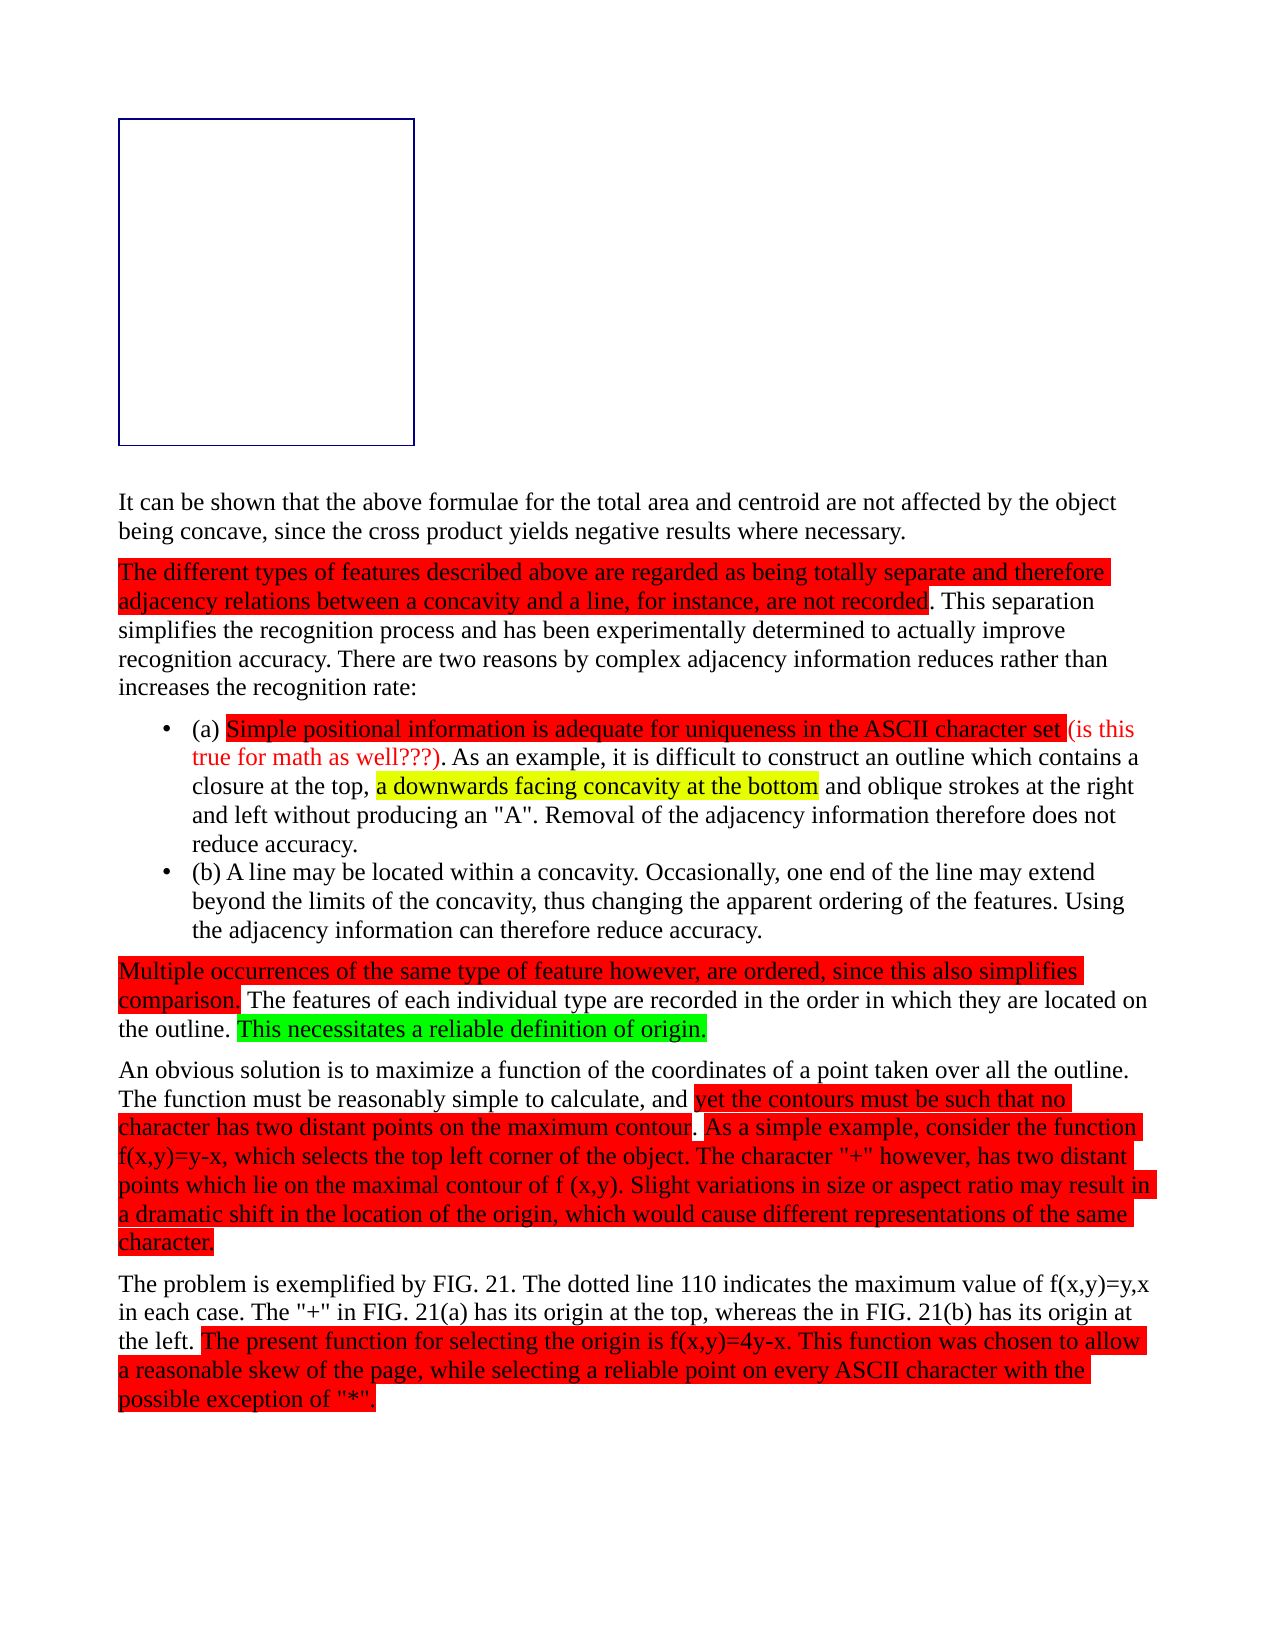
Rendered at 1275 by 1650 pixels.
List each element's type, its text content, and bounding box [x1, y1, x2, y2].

text It can be shown that the above formulae for the total area and centroid are not affected by the object being concave, since the cross product yields negative results where necessary. [118, 487, 1157, 545]
text Multiple occurrences of the same type of feature however, are ordered, since this also simplifies comparison. The features of each individual type are recorded in the order in which they are located on the outline. This necessitates a reliable definition of origin. [118, 956, 1157, 1042]
text The problem is exemplified by FIG. 21. The dotted line 110 indicates the maximum value of f(x,y)=y,x in each case. The "+" in FIG. 21(a) has its origin at the top, whereas the in FIG. 21(b) has its origin at the left. The present function for selecting the origin is f(x,y)=4y-x. This function was chosen to allow a reasonable skew of the page, while selecting a reliable point on every ASCII character with the possible exception of "*". [118, 1269, 1157, 1412]
list (b) A line may be located within a concavity. Occasionally, one end of the line may extend beyond the limits of the concavity, thus changing the apparent ordering of the features. Using the adjacency information can therefore reduce accuracy. [162, 857, 1157, 944]
text The different types of features described above are regarded as being totally separate and therefore adjacency relations between a concavity and a line, for instance, are not recorded. This separation simplifies the recognition process and has been experimentally determined to actually improve recognition accuracy. There are two reasons by complex adjacency information reduces rather than increases the recognition rate: [118, 557, 1157, 701]
text An obvious solution is to maximize a function of the coordinates of a point taken over all the outline. The function must be reasonably simple to calculate, and yet the contours must be such that no character has two distant points on the maximum contour. As a simple example, consider the function f(x,y)=y-x, which selects the top left corner of the object. The character "+" however, has two distant points which lie on the maximal contour of f (x,y). Slight variations in size or aspect ratio may result in a dramatic shift in the location of the origin, which would cause different representations of the same character. [118, 1055, 1157, 1256]
list (a) Simple positional information is adequate for uniqueness in the ASCII character set (is this true for math as well???). As an example, it is difficult to construct an outline which contains a closure at the top, a downwards facing concavity at the bottom and oblique strokes at the right and left without producing an "A". Removal of the adjacency information therefore does not reduce accuracy. [162, 714, 1157, 857]
